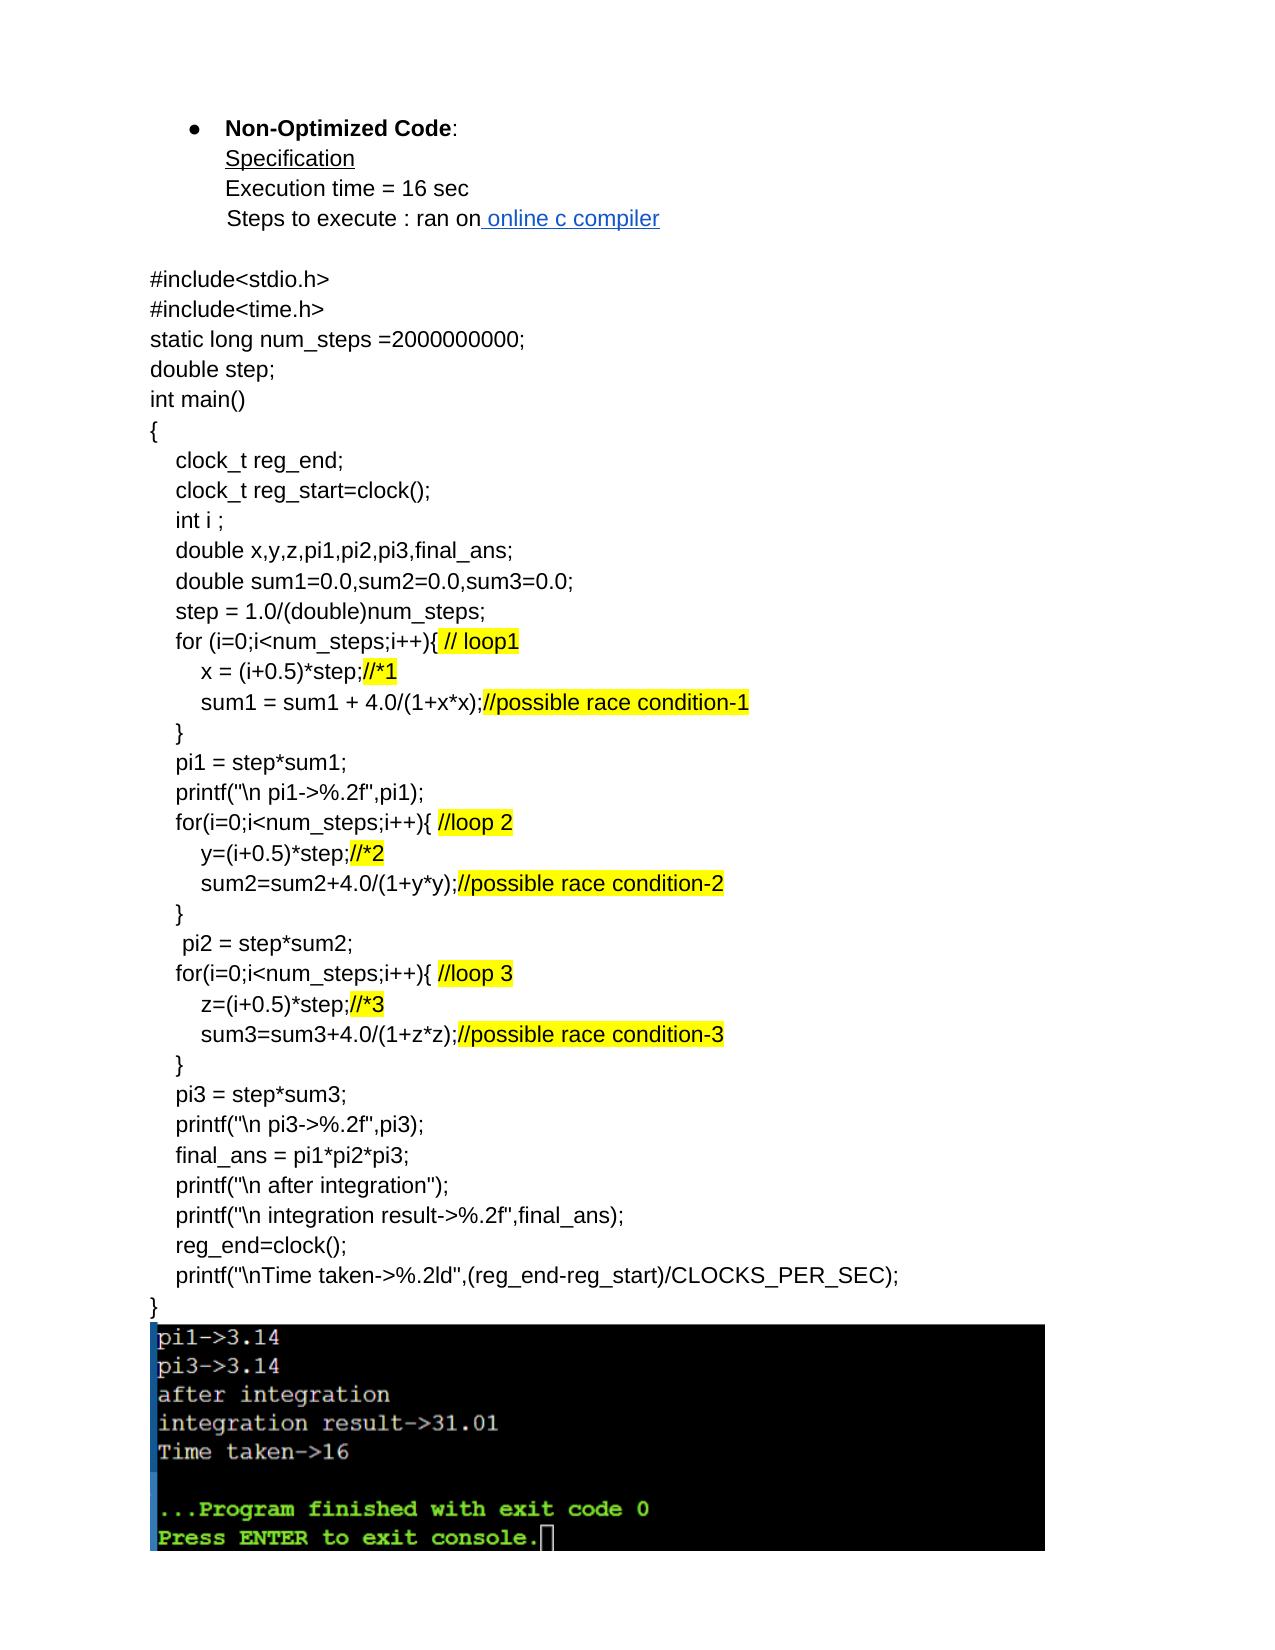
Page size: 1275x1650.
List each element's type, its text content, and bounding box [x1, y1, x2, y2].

text sum3=sum3+4.0/(1+z*z);//possible race condition-3 [150, 1021, 1125, 1047]
text #include<stdio.h> [150, 266, 1125, 292]
text clock_t reg_end; [150, 447, 1125, 473]
text double x,y,z,pi1,pi2,pi3,final_ans; [150, 537, 1125, 564]
text reg_end=clock(); [150, 1232, 1125, 1259]
text double sum1=0.0,sum2=0.0,sum3=0.0; [150, 568, 1125, 594]
text step = 1.0/(double)num_steps; [150, 598, 1125, 624]
text } [150, 1293, 1125, 1319]
text final_ans = pi1*pi2*pi3; [150, 1142, 1125, 1168]
list Non-Optimized Code: Specification Execution time = 16 sec [187, 114, 1125, 201]
text printf("\n pi3->%.2f",pi3); [150, 1111, 1125, 1138]
text printf("\n integration result->%.2f",final_ans); [150, 1202, 1125, 1228]
text double step; [150, 356, 1125, 383]
text static long num_steps =2000000000; [150, 326, 1125, 352]
text Steps to execute : ran on online c compiler [150, 205, 1125, 262]
text printf("\n after integration"); [150, 1172, 1125, 1198]
text #include<time.h> [150, 296, 1125, 322]
text z=(i+0.5)*step;//*3 [150, 991, 1125, 1017]
text for (i=0;i<num_steps;i++){ // loop1 [150, 628, 1125, 654]
text int main() [150, 386, 1125, 413]
text } pi1 = step*sum1; [150, 719, 1125, 775]
picture [150, 1322, 1045, 1551]
text { [150, 417, 1125, 443]
text } pi3 = step*sum3; [150, 1051, 1125, 1108]
text clock_t reg_start=clock(); [150, 477, 1125, 503]
text int i ; [150, 507, 1125, 534]
text y=(i+0.5)*step;//*2 [150, 839, 1125, 866]
text sum1 = sum1 + 4.0/(1+x*x);//possible race condition-1 [150, 688, 1125, 715]
text for(i=0;i<num_steps;i++){ //loop 2 [150, 809, 1125, 836]
text printf("\nTime taken->%.2ld",(reg_end-reg_start)/CLOCKS_PER_SEC); [150, 1262, 1125, 1289]
text sum2=sum2+4.0/(1+y*y);//possible race condition-2 [150, 870, 1125, 896]
text } pi2 = step*sum2; [150, 900, 1125, 957]
text for(i=0;i<num_steps;i++){ //loop 3 [150, 960, 1125, 987]
text printf("\n pi1->%.2f",pi1); [150, 779, 1125, 806]
text x = (i+0.5)*step;//*1 [150, 658, 1125, 685]
